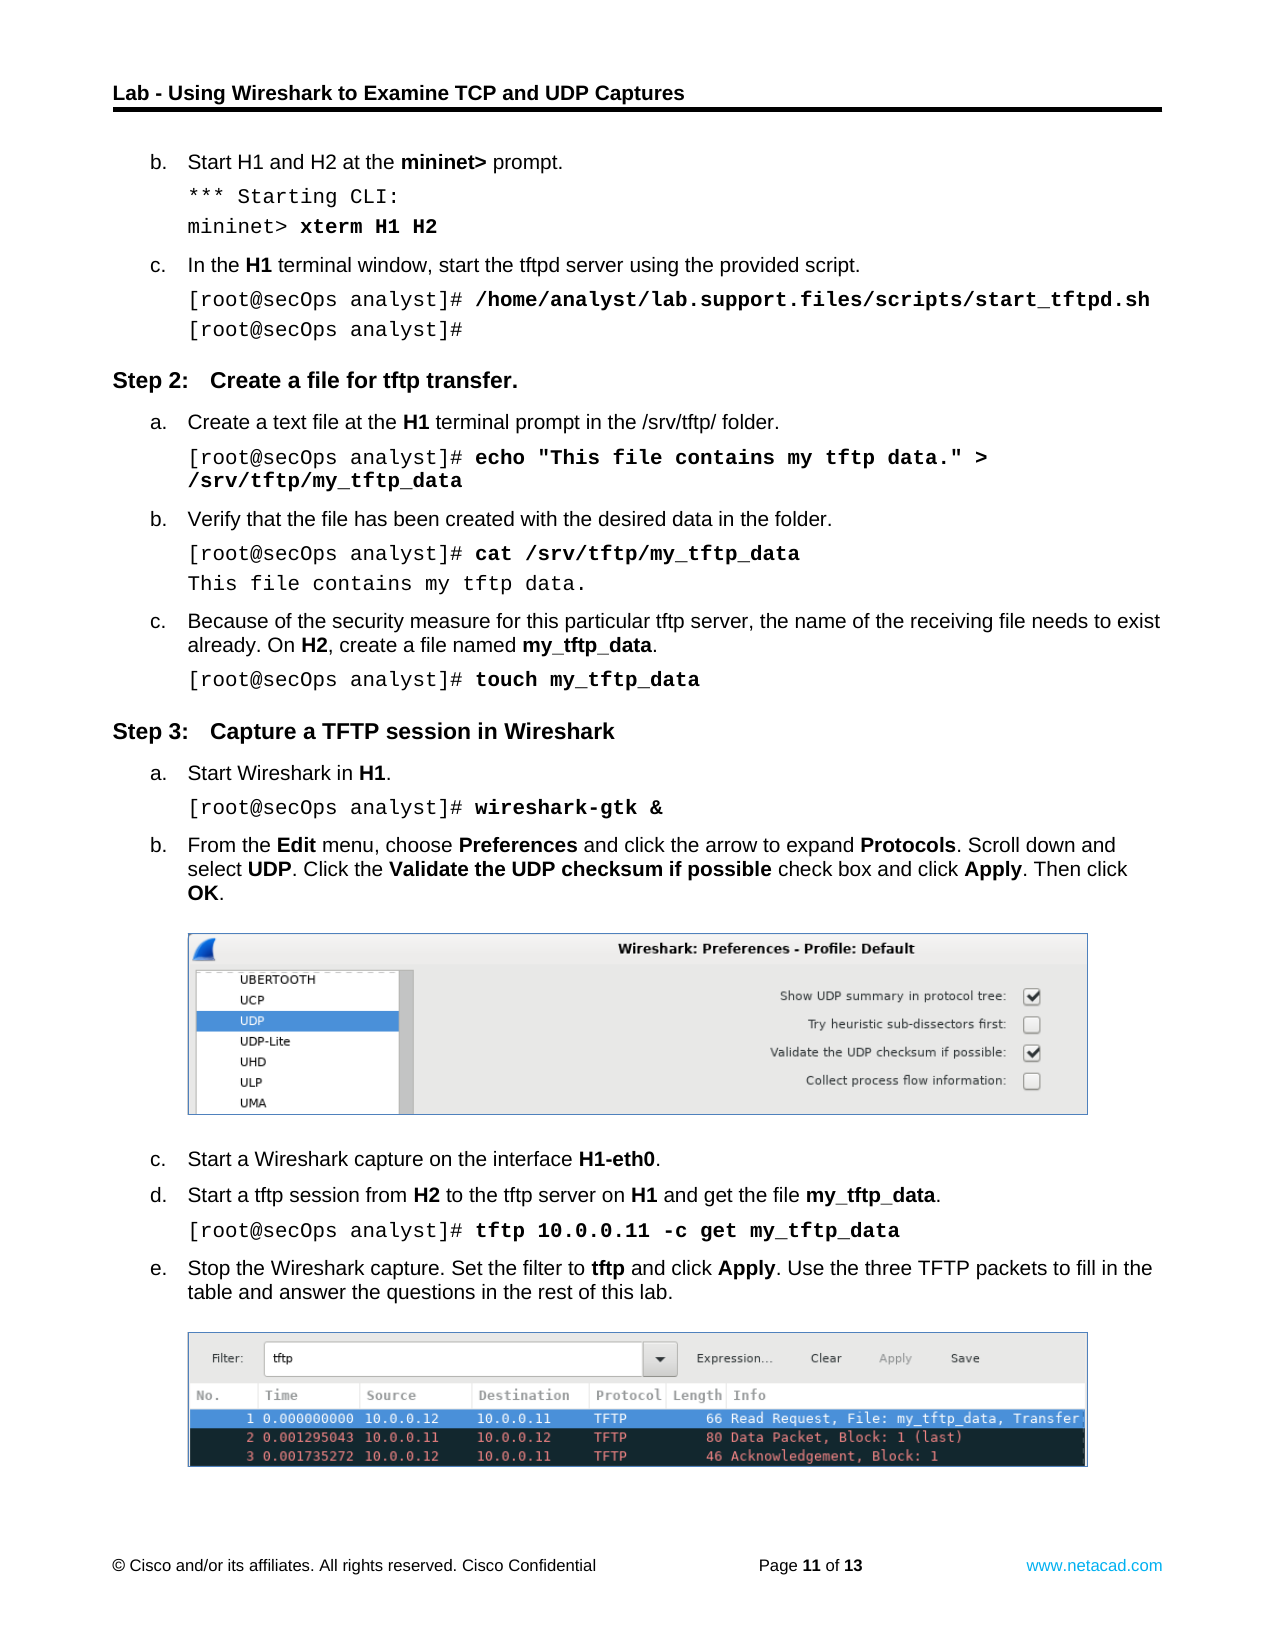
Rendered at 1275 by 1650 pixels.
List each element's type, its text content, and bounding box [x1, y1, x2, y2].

text mininet> xterm H1 H2 [187, 216, 1162, 240]
picture [189, 1333, 1087, 1466]
list Start a tftp session from H2 to the tftp server on H1 and get the file my_tftp_data. [150, 1183, 1162, 1207]
text [root@secOps analyst]# /home/analyst/lab.support.files/scripts/start_tftpd.sh [187, 289, 1162, 313]
list Start H1 and H2 at the mininet> prompt. [150, 150, 1162, 174]
list Because of the security measure for this particular tftp server, the name of the receiving file needs to exist already. On H2, create a file named my_tftp_data. [150, 609, 1162, 657]
text *** Starting CLI: [187, 186, 1162, 210]
text This file contains my tftp data. [187, 573, 1162, 596]
text [root@secOps analyst]# tftp 10.0.0.11 -c get my_tftp_data [187, 1219, 1162, 1243]
text [root@secOps analyst]# echo "This file contains my tftp data." > /srv/tftp/my_tftp_data [187, 447, 1162, 494]
picture [189, 934, 1087, 1114]
text [root@secOps analyst]# touch my_tftp_data [187, 669, 1162, 693]
text [root@secOps analyst]# [187, 319, 1162, 342]
list In the H1 terminal window, start the tftpd server using the provided script. [150, 252, 1162, 276]
list Start a Wireshark capture on the interface H1-eth0. [150, 1147, 1162, 1171]
subtitle Create a file for tftp transfer. [112, 367, 1162, 394]
list Start Wireshark in H1. [150, 761, 1162, 785]
subtitle Capture a TFTP session in Wireshark [112, 718, 1162, 744]
list From the Edit menu, choose Preferences and click the arrow to expand Protocols. Scroll down and select UDP. Click the Validate the UDP checksum if possible check box and click Apply. Then click OK. [150, 833, 1162, 905]
text [root@secOps analyst]# wireshark-gtk & [187, 797, 1162, 821]
list Stop the Wireshark capture. Set the filter to tftp and click Apply. Use the three TFTP packets to fill in the table and answer the questions in the rest of this lab. [150, 1256, 1162, 1304]
text [root@secOps analyst]# cat /srv/tftp/my_tftp_data [187, 543, 1162, 567]
list Verify that the file has been created with the desired data in the folder. [150, 506, 1162, 530]
list Create a text file at the H1 terminal prompt in the /srv/tftp/ folder. [150, 410, 1162, 434]
